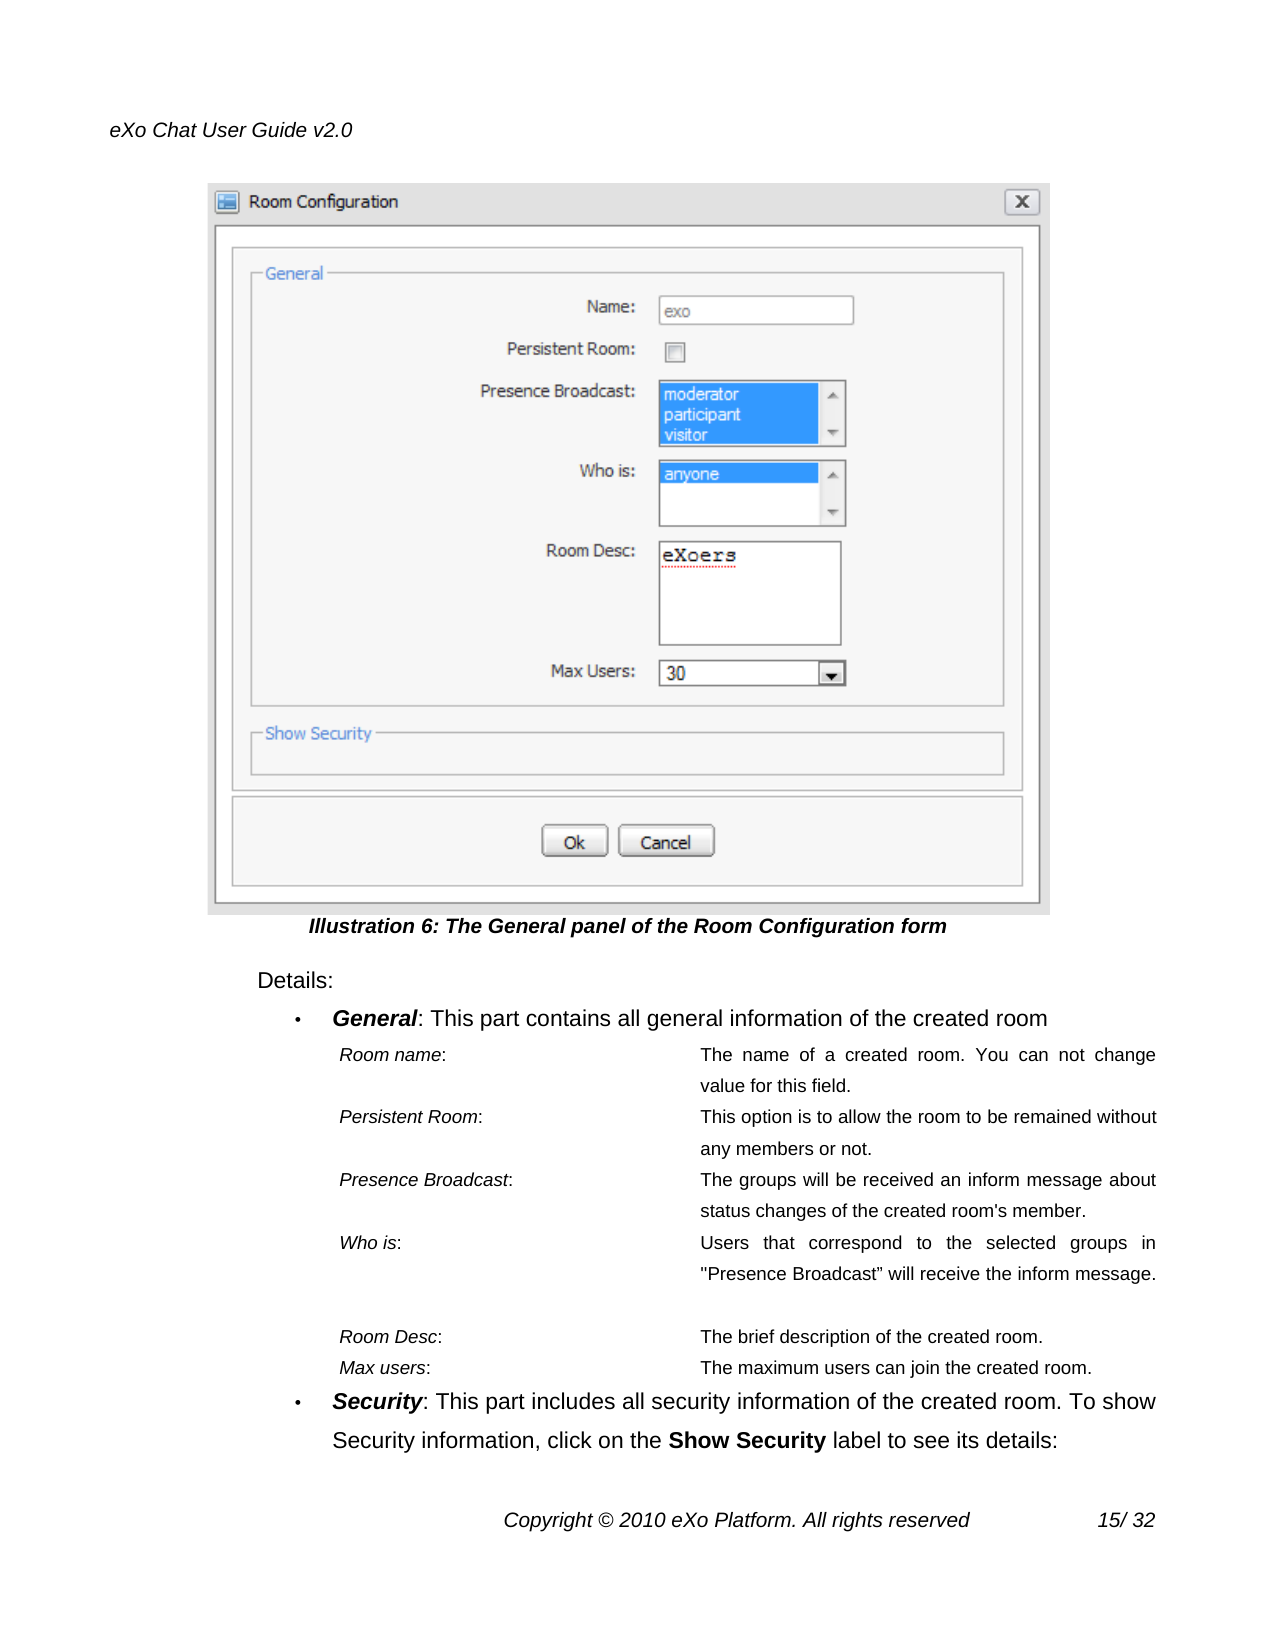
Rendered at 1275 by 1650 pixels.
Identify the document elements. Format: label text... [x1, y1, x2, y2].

text Presence Broadcast: The groups will be received an inform message about status changes of the created room's member. [339, 1169, 1157, 1222]
list Security: This part includes all security information of the created room. To show Security information, click on the Show Security label to see its details: [294, 1389, 1157, 1453]
text Persistent Room: This option is to allow the room to be remained without any members or not. [339, 1107, 1157, 1159]
text Details: [199, 171, 1157, 993]
text Room Desc: The brief description of the created room. [339, 1326, 1157, 1347]
text Who is: Users that correspond to the selected groups in ''Presence Broadcast” will receive the inform message. [339, 1232, 1157, 1316]
text Max users: The maximum users can join the created room. [339, 1358, 1157, 1379]
text Illustration 6: The General panel of the Room Configuration form [199, 196, 1058, 938]
picture [207, 183, 1050, 915]
list General: This part contains all general information of the created room [294, 1006, 1157, 1031]
text Room name: The name of a created room. You can not change value for this field. [339, 1044, 1157, 1096]
